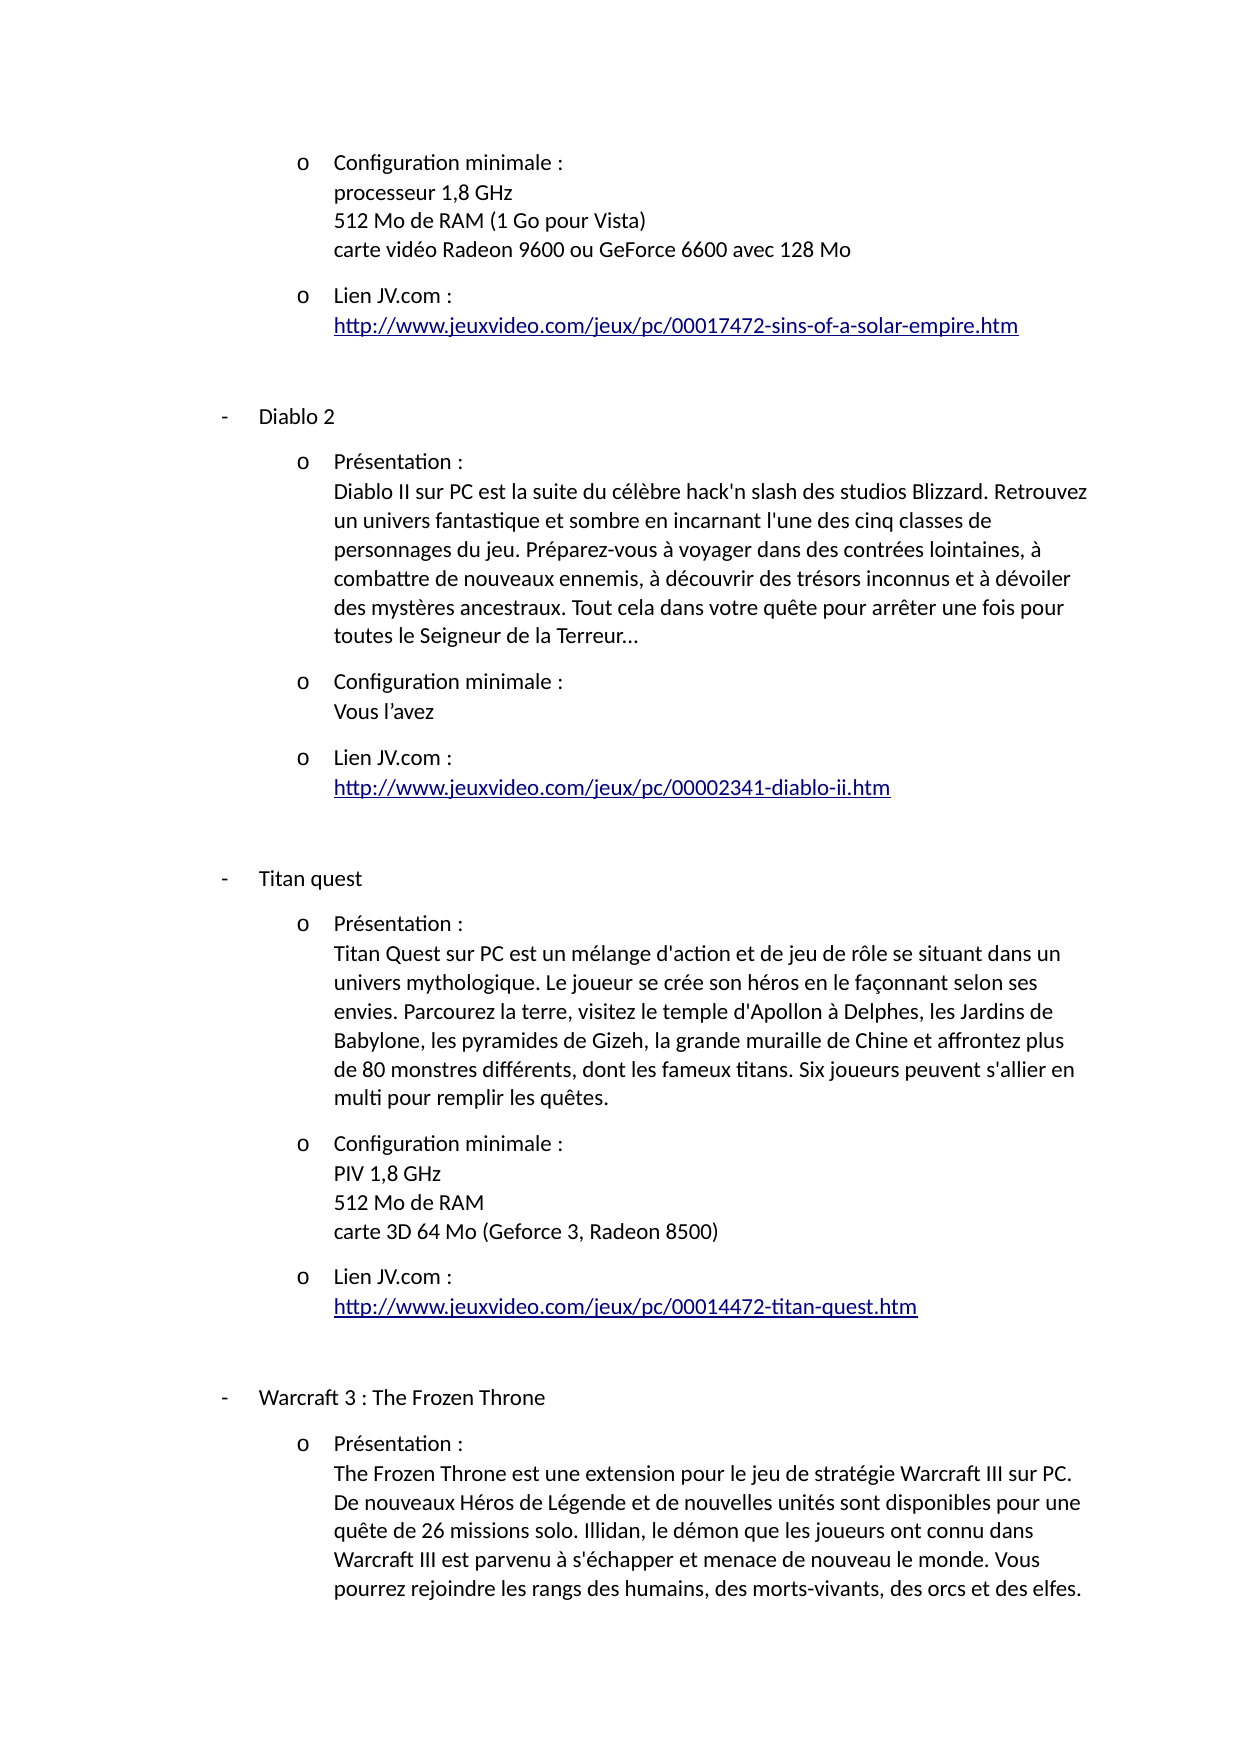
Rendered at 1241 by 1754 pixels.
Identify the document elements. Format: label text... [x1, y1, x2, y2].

list Configuration minimale : PIV 1,8 GHz 512 Mo de RAM carte 3D 64 Mo (Geforce 3, Radeon 8500) [296, 1129, 1093, 1245]
list Configuration minimale : processeur 1,8 GHz 512 Mo de RAM (1 Go pour Vista) carte vidéo Radeon 9600 ou GeForce 6600 avec 128 Mo [296, 148, 1093, 263]
list Lien JV.com : http://www.jeuxvideo.com/jeux/pc/00017472-sins-of-a-solar-empire.htm [296, 281, 1093, 339]
list Configuration minimale : Vous l’avez [296, 667, 1093, 725]
list Présentation : The Frozen Throne est une extension pour le jeu de stratégie Warcraft III sur PC. De nouveaux Héros de Légende et de nouvelles unités sont disponibles pour une quête de 26 missions solo. Illidan, le démon que les joueurs ont connu dans Warcraft III est parvenu à s'échapper et menace de nouveau le monde. Vous pourrez rejoindre les rangs des humains, des morts-vivants, des orcs et des elfes. [296, 1429, 1093, 1602]
list Diablo 2 [221, 402, 1093, 430]
list Warcraft 3 : The Frozen Throne [221, 1383, 1093, 1411]
list Lien JV.com : http://www.jeuxvideo.com/jeux/pc/00014472-titan-quest.htm [296, 1262, 1093, 1320]
list Présentation : Titan Quest sur PC est un mélange d'action et de jeu de rôle se situant dans un univers mythologique. Le joueur se crée son héros en le façonnant selon ses envies. Parcourez la terre, visitez le temple d'Apollon à Delphes, les Jardins de Babylone, les pyramides de Gizeh, la grande muraille de Chine et affrontez plus de 80 monstres différents, dont les fameux titans. Six joueurs peuvent s'allier en multi pour remplir les quêtes. [296, 909, 1093, 1112]
list Titan quest [221, 864, 1093, 892]
list Lien JV.com : http://www.jeuxvideo.com/jeux/pc/00002341-diablo-ii.htm [296, 743, 1093, 801]
list Présentation : Diablo II sur PC est la suite du célèbre hack'n slash des studios Blizzard. Retrouvez un univers fantastique et sombre en incarnant l'une des cinq classes de personnages du jeu. Préparez-vous à voyager dans des contrées lointaines, à combattre de nouveaux ennemis, à découvrir des trésors inconnus et à dévoiler des mystères ancestraux. Tout cela dans votre quête pour arrêter une fois pour toutes le Seigneur de la Terreur... [296, 447, 1093, 650]
